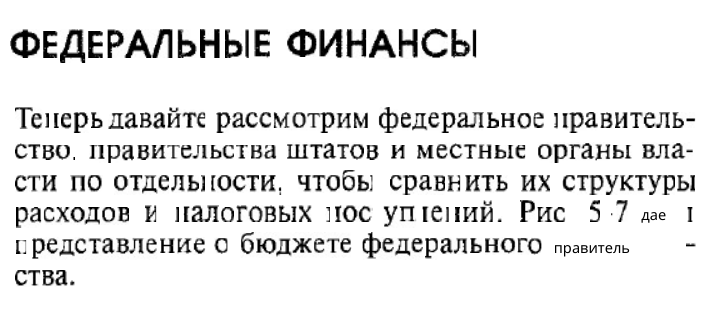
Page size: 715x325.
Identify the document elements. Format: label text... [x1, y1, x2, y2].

picture [15, 142, 40, 160]
picture [537, 142, 611, 163]
picture [451, 28, 477, 59]
picture [211, 175, 259, 193]
picture [422, 205, 443, 222]
picture [286, 142, 364, 160]
picture [346, 28, 367, 59]
picture [577, 175, 675, 195]
picture [245, 28, 249, 58]
picture [175, 207, 179, 222]
picture [553, 113, 558, 129]
picture [136, 145, 234, 160]
picture [590, 200, 600, 222]
picture [10, 28, 40, 58]
picture [421, 28, 449, 59]
picture [61, 112, 72, 130]
picture [325, 207, 330, 222]
picture [200, 28, 220, 58]
picture [440, 237, 468, 255]
picture [630, 112, 670, 128]
picture [485, 237, 516, 255]
picture [383, 205, 417, 228]
picture [113, 175, 169, 195]
picture [16, 240, 27, 254]
picture [15, 175, 58, 193]
picture [335, 205, 373, 222]
picture [416, 145, 434, 160]
picture [677, 175, 695, 193]
picture [167, 107, 206, 129]
picture [70, 175, 86, 193]
picture [273, 112, 352, 133]
picture [562, 112, 598, 133]
picture [470, 237, 483, 253]
picture [686, 242, 697, 248]
picture [15, 270, 40, 287]
picture [378, 107, 399, 133]
picture [425, 237, 438, 260]
picture [455, 207, 460, 222]
picture [88, 145, 134, 163]
picture [140, 112, 166, 129]
picture [615, 112, 628, 128]
picture [562, 175, 575, 193]
picture [641, 142, 693, 160]
picture [177, 237, 206, 255]
picture [390, 175, 445, 195]
picture [600, 112, 613, 128]
picture [520, 175, 550, 193]
picture [201, 175, 205, 193]
picture [145, 205, 157, 222]
picture [520, 200, 535, 222]
picture [687, 207, 693, 222]
picture [486, 112, 499, 128]
picture [107, 112, 138, 129]
picture [390, 145, 405, 160]
picture [480, 200, 493, 222]
picture [43, 207, 129, 225]
picture [87, 31, 103, 58]
picture [42, 31, 58, 58]
picture [537, 207, 565, 222]
picture [398, 28, 419, 59]
picture [42, 270, 68, 287]
picture [445, 207, 449, 222]
picture [672, 112, 696, 128]
picture [612, 145, 633, 160]
picture [160, 237, 175, 253]
picture [221, 207, 234, 222]
picture [501, 112, 532, 130]
picture [366, 145, 379, 160]
picture [240, 232, 352, 258]
picture [401, 112, 484, 133]
picture [278, 205, 297, 222]
picture [107, 28, 173, 58]
picture [462, 207, 478, 222]
picture [73, 112, 89, 133]
picture [493, 145, 525, 160]
picture [216, 112, 272, 133]
picture [447, 175, 461, 193]
picture [87, 175, 103, 193]
picture [60, 28, 85, 63]
picture [362, 232, 423, 260]
picture [342, 170, 356, 193]
picture [225, 28, 243, 58]
picture [286, 28, 317, 57]
picture [616, 200, 628, 222]
picture [42, 145, 70, 160]
picture [465, 175, 508, 193]
picture [16, 207, 42, 228]
picture [436, 142, 492, 160]
picture [517, 237, 542, 255]
picture [53, 112, 59, 128]
picture [236, 205, 277, 222]
picture [32, 237, 158, 260]
picture [236, 145, 249, 160]
picture [297, 175, 341, 193]
picture [253, 28, 270, 59]
text правитель [554, 237, 684, 257]
picture [357, 175, 373, 193]
picture [298, 205, 312, 222]
picture [251, 145, 277, 160]
picture [15, 107, 43, 129]
picture [91, 112, 103, 128]
picture [45, 112, 49, 129]
picture [318, 28, 344, 59]
picture [183, 205, 219, 222]
picture [261, 175, 277, 193]
picture [171, 175, 199, 193]
text дае [641, 205, 682, 225]
picture [177, 28, 198, 58]
picture [533, 112, 544, 128]
picture [353, 112, 368, 128]
picture [213, 237, 228, 254]
picture [368, 28, 397, 59]
